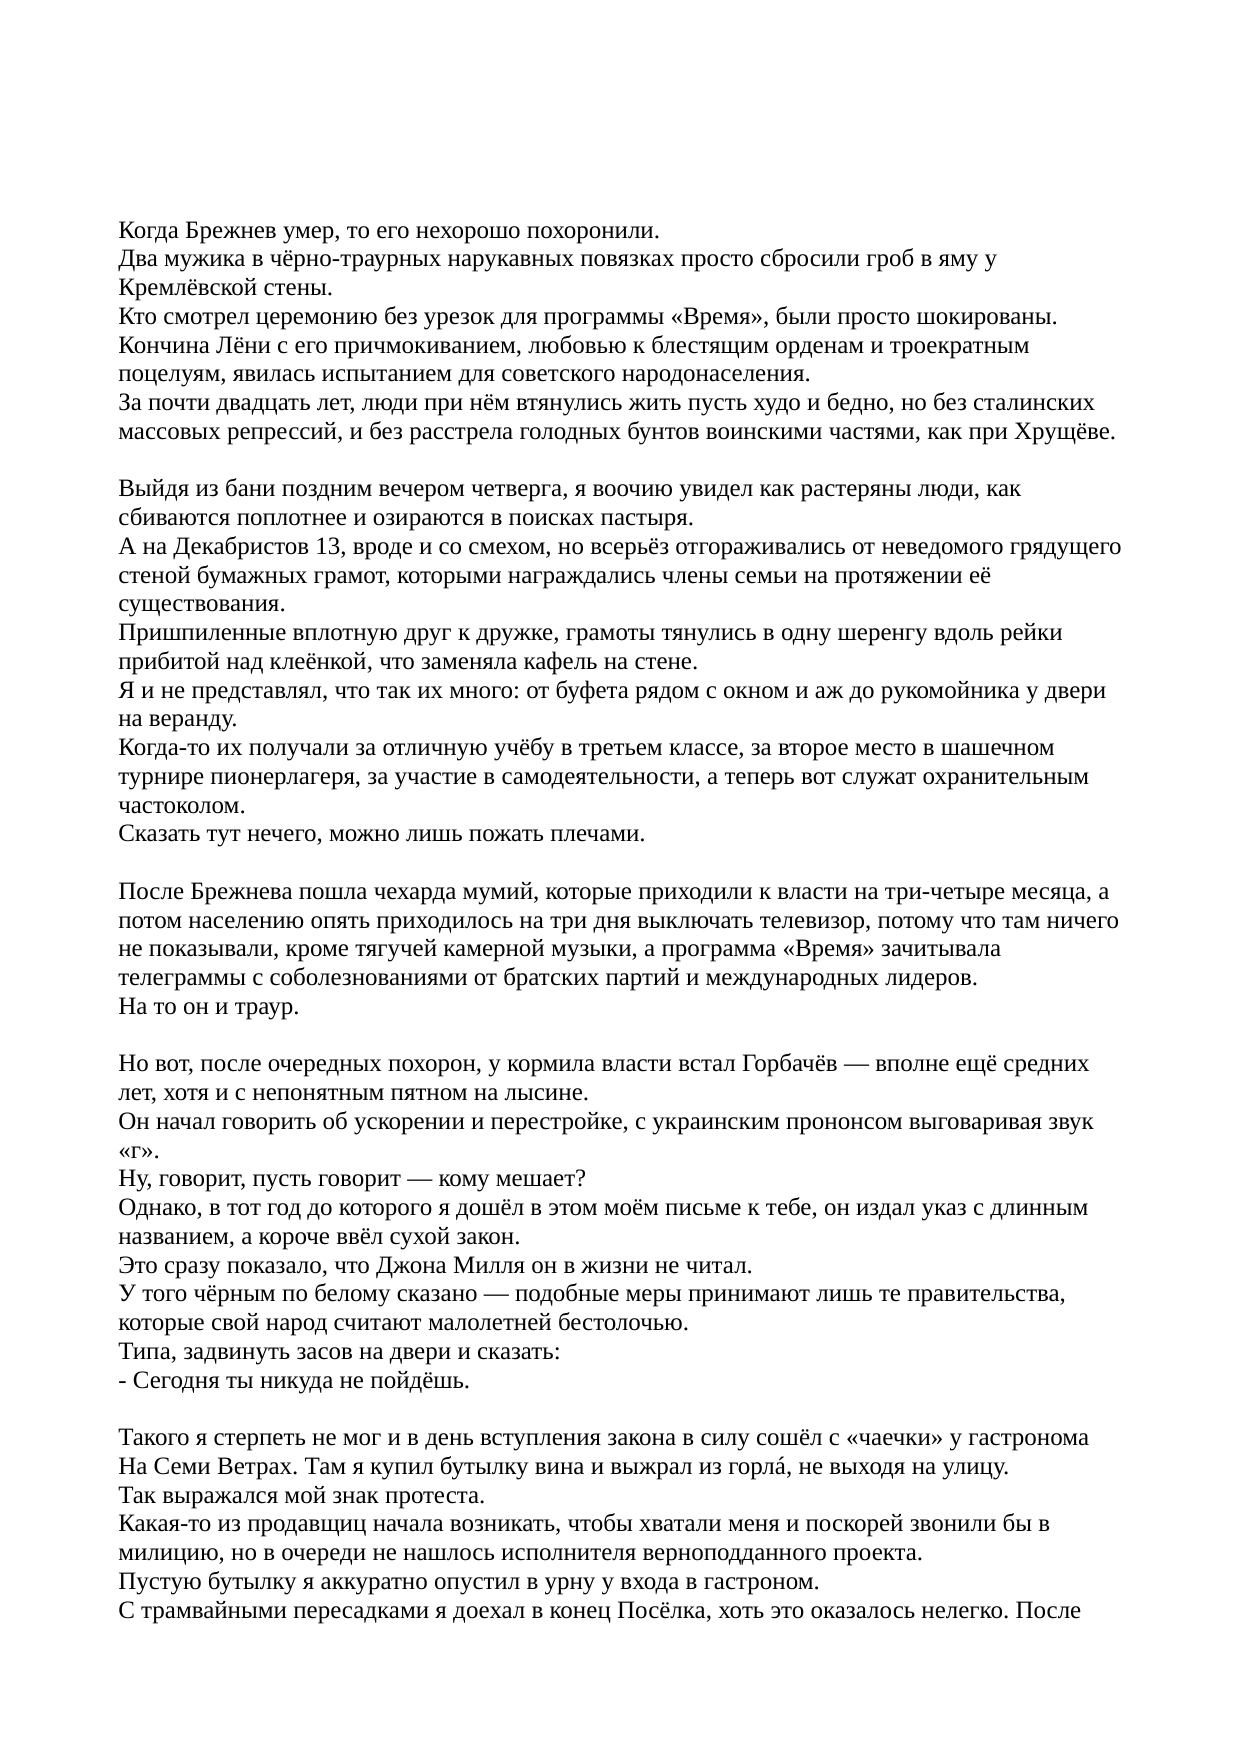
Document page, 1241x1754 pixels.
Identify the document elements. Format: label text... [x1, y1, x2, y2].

text Два мужика в чёрно-траурных нарукавных повязках просто сбросили гроб в яму у Кремлёвской стены. [118, 243, 1122, 301]
text За почти двадцать лет, люди при нём втянулись жить пусть худо и бедно, но без сталинских массовых репрессий, и без расстрела голодных бунтов воинскими частями, как при Хрущёве. [118, 387, 1122, 445]
text У того чёрным по белому сказано — подобные меры принимают лишь те правительства, которые свой народ считают малолетней бестолочью. [118, 1278, 1122, 1336]
text Кончина Лёни с его причмокиванием, любовью к блестящим орденам и троекратным поцелуям, явилась испытанием для советского народонаселения. [118, 330, 1122, 387]
text А на Декабристов 13, вроде и со смехом, но всерьёз отгораживались от неведомого грядущего стеной бумажных грамот, которыми награждались члены семьи на протяжении её существования. [118, 531, 1122, 617]
text Типа, задвинуть засов на двери и сказать: [118, 1336, 1122, 1365]
text С трамвайными пересадками я доехал в конец Посёлка, хоть это оказалось нелегко. После [118, 1595, 1122, 1623]
text Ну, говорит, пусть говорит — кому мешает? [118, 1163, 1122, 1192]
text Но вот, после очередных похорон, у кормила власти встал Горбачёв — вполне ещё средних лет, хотя и с непонятным пятном на лысине. [118, 1048, 1122, 1106]
text Кто смотрел церемонию без урезок для программы «Время», были просто шокированы. [118, 301, 1122, 330]
text На то он и траур. [118, 991, 1122, 1020]
text После Брежнева пошла чехарда мумий, которые приходили к власти на три-четыре месяца, а потом населению опять приходилось на три дня выключать телевизор, потому что там ничего не показывали, кроме тягучей камерной музыки, а программа «Время» зачитывала телеграммы с соболезнованиями от братских партий и международных лидеров. [118, 876, 1122, 991]
text Пустую бутылку я аккуратно опустил в урну у входа в гастроном. [118, 1566, 1122, 1595]
text Сказать тут нечего, можно лишь пожать плечами. [118, 818, 1122, 847]
text Когда Брежнев умер, то его нехорошо похоронили. [118, 215, 1122, 243]
text Когда-то их получали за отличную учёбу в третьем классе, за второе место в шашечном турнире пионерлагеря, за участие в самодеятельности, а теперь вот служат охранительным частоколом. [118, 732, 1122, 818]
text Такого я стерпеть не мог и в день вступления закона в силу сошёл с «чаечки» у гастронома На Семи Ветрах. Там я купил бутылку вина и выжрал из горлá, не выходя на улицу. [118, 1422, 1122, 1480]
text Это сразу показало, что Джона Милля он в жизни не читал. [118, 1250, 1122, 1278]
text Однако, в тот год до которого я дошёл в этом моём письме к тебе, он издал указ с длинным названием, а короче ввёл сухой закон. [118, 1192, 1122, 1250]
text Я и не представлял, что так их много: от буфета рядом с окном и аж до рукомойника у двери на веранду. [118, 675, 1122, 732]
text - Сегодня ты никуда не пойдёшь. [118, 1365, 1122, 1393]
text Какая-то из продавщиц начала возникать, чтобы хватали меня и поскорей звонили бы в милицию, но в очереди не нашлось исполнителя верноподданного проекта. [118, 1508, 1122, 1566]
text Так выражался мой знак протеста. [118, 1480, 1122, 1508]
text Он начал говорить об ускорении и перестройке, с украинским прононсом выговаривая звук «г». [118, 1106, 1122, 1163]
text Выйдя из бани поздним вечером четверга, я воочию увидел как растеряны люди, как сбиваются поплотнее и озираются в поисках пастыря. [118, 473, 1122, 531]
text Пришпиленные вплотную друг к дружке, грамоты тянулись в одну шеренгу вдоль рейки прибитой над клеёнкой, что заменяла кафель на стене. [118, 617, 1122, 675]
